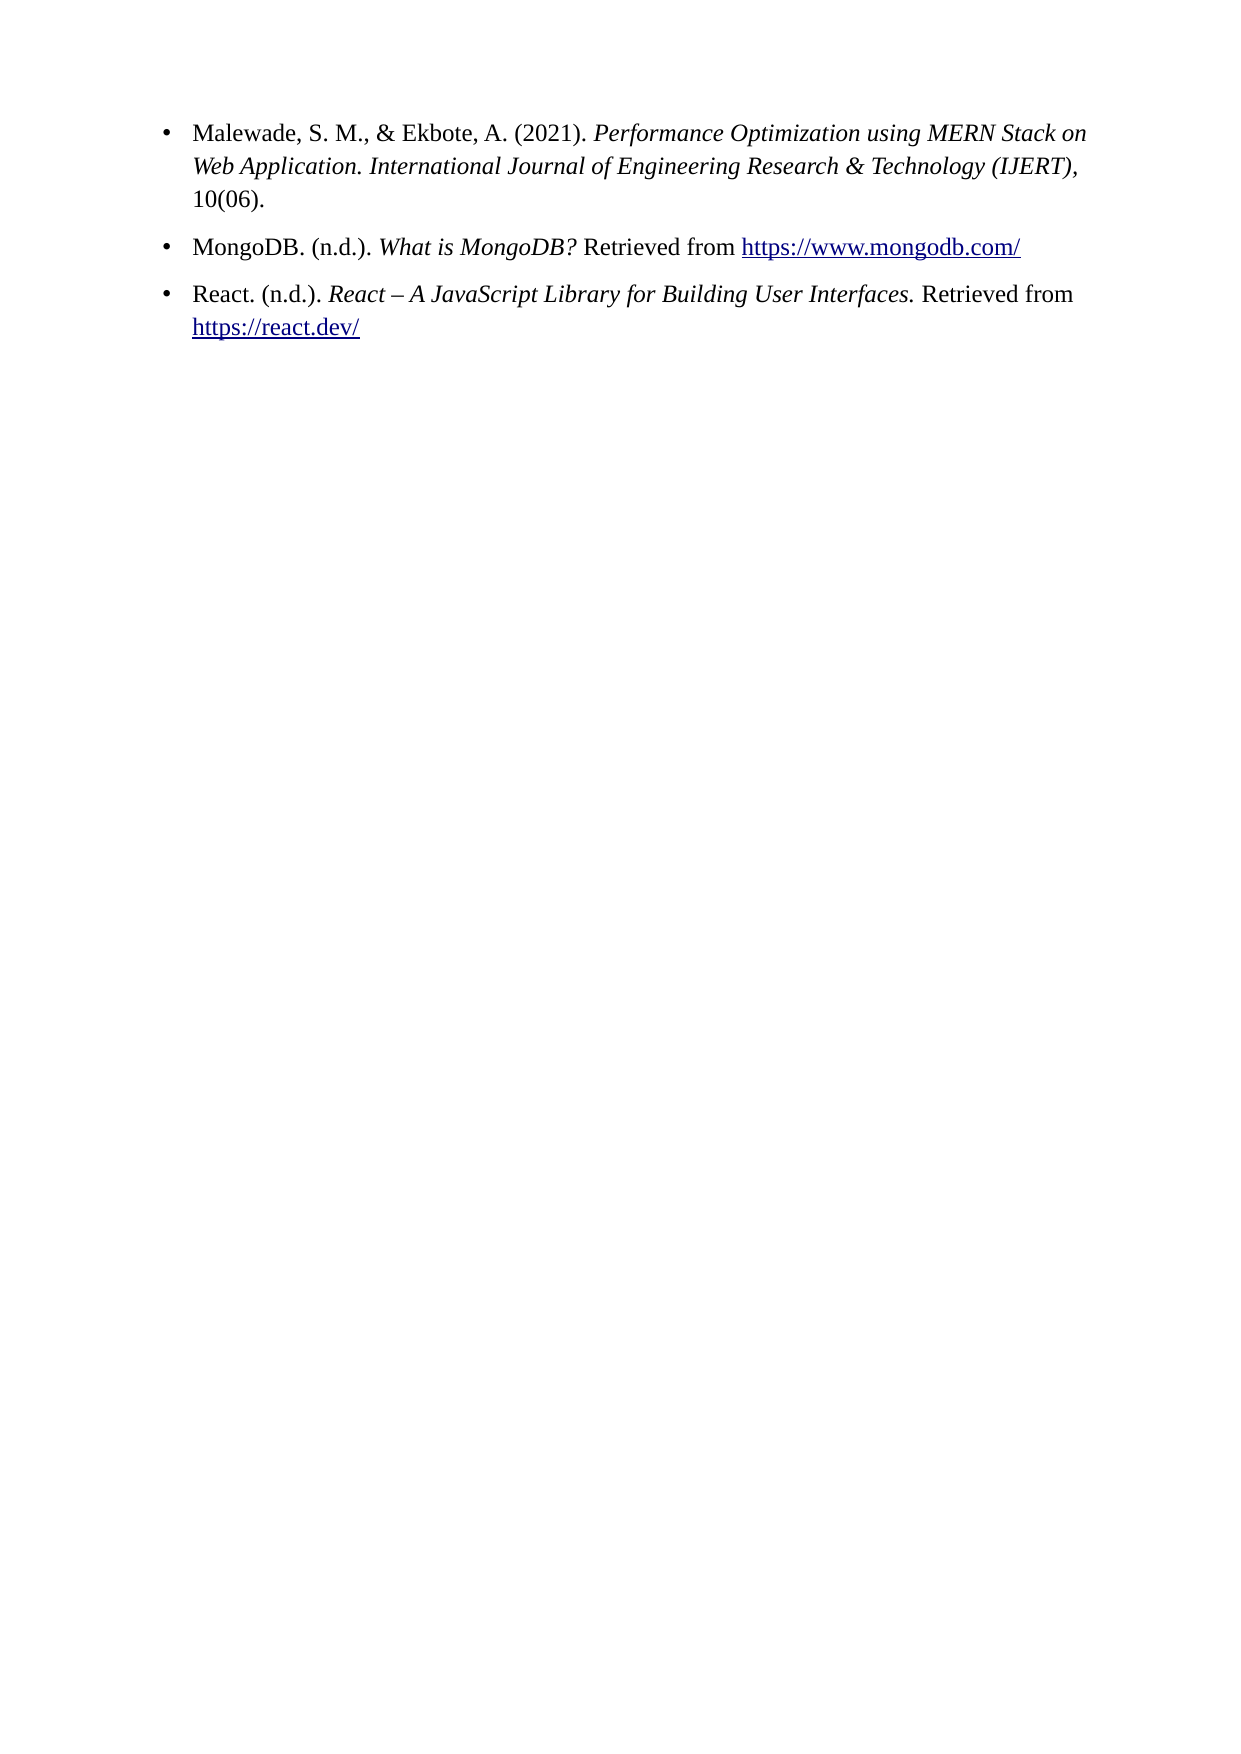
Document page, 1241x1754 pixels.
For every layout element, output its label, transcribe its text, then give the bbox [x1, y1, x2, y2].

list Malewade, S. M., & Ekbote, A. (2021). Performance Optimization using MERN Stack on Web Application. International Journal of Engineering Research & Technology (IJERT), 10(06). [162, 118, 1122, 213]
list MongoDB. (n.d.). What is MongoDB? Retrieved from https://www.mongodb.com/ [162, 232, 1122, 261]
list React. (n.d.). React – A JavaScript Library for Building User Interfaces. Retrieved from https://react.dev/ [162, 279, 1122, 341]
